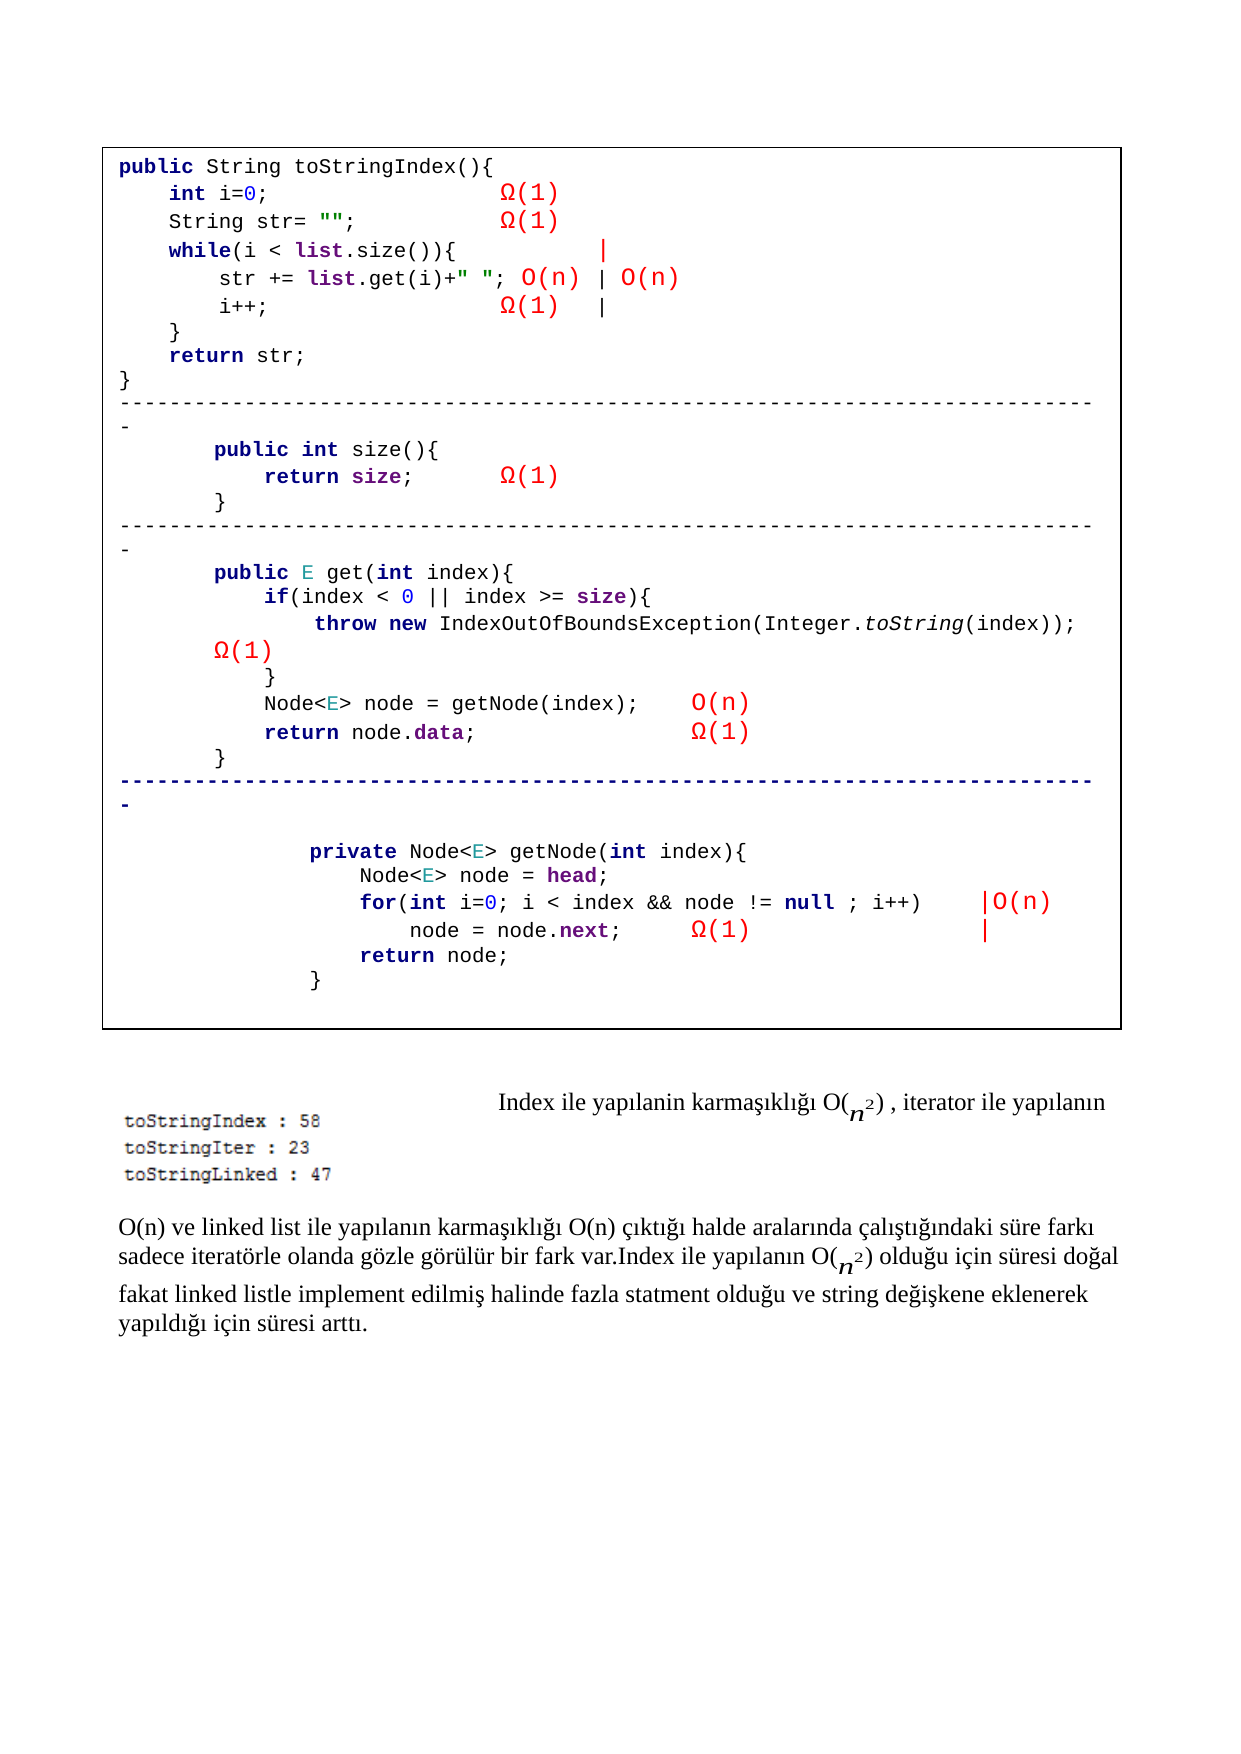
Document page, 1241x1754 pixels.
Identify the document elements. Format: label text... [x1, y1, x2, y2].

text public String toStringIndex(){ int i=0; Ω(1) String str= ""; Ω(1) while(i < list.size()){ | str += list.get(i)+" "; O(n) | O(n) i++; Ω(1) | } return str; } [118, 156, 1106, 392]
text private Node<E> getNode(int index){ Node<E> node = head; for(int i=0; i < index && node != null ; i++) |O(n) node = node.next; Ω(1) | return node; } [309, 841, 1106, 992]
text public int size(){ return size; Ω(1) } [214, 439, 1106, 515]
text ------------------------------------------------------------------------------- [118, 392, 1106, 439]
text public E get(int index){ if(index < 0 || index >= size){ throw new IndexOutOfBoundsException(Integer.toString(index)); Ω(1) } Node<E> node = getNode(index); O(n) return node.data; Ω(1) } [214, 562, 1106, 770]
text ------------------------------------------------------------------------------- [118, 770, 1106, 818]
text Index ile yapılanin karmaşıklığı O() , iterator ile yapılanın O(n) ve linked list ile yapılanın karmaşıklığı O(n) çıktığı halde aralarında çalıştığındaki süre farkı sadece iteratörle olanda gözle görülür bir fark var.Index ile yapılanın O() olduğu için süresi doğal fakat linked listle implement edilmiş halinde fazla statment olduğu ve string değişkene eklenerek yapıldığı için süresi arttı. [118, 1087, 1122, 1337]
text ------------------------------------------------------------------------------- [118, 515, 1106, 562]
